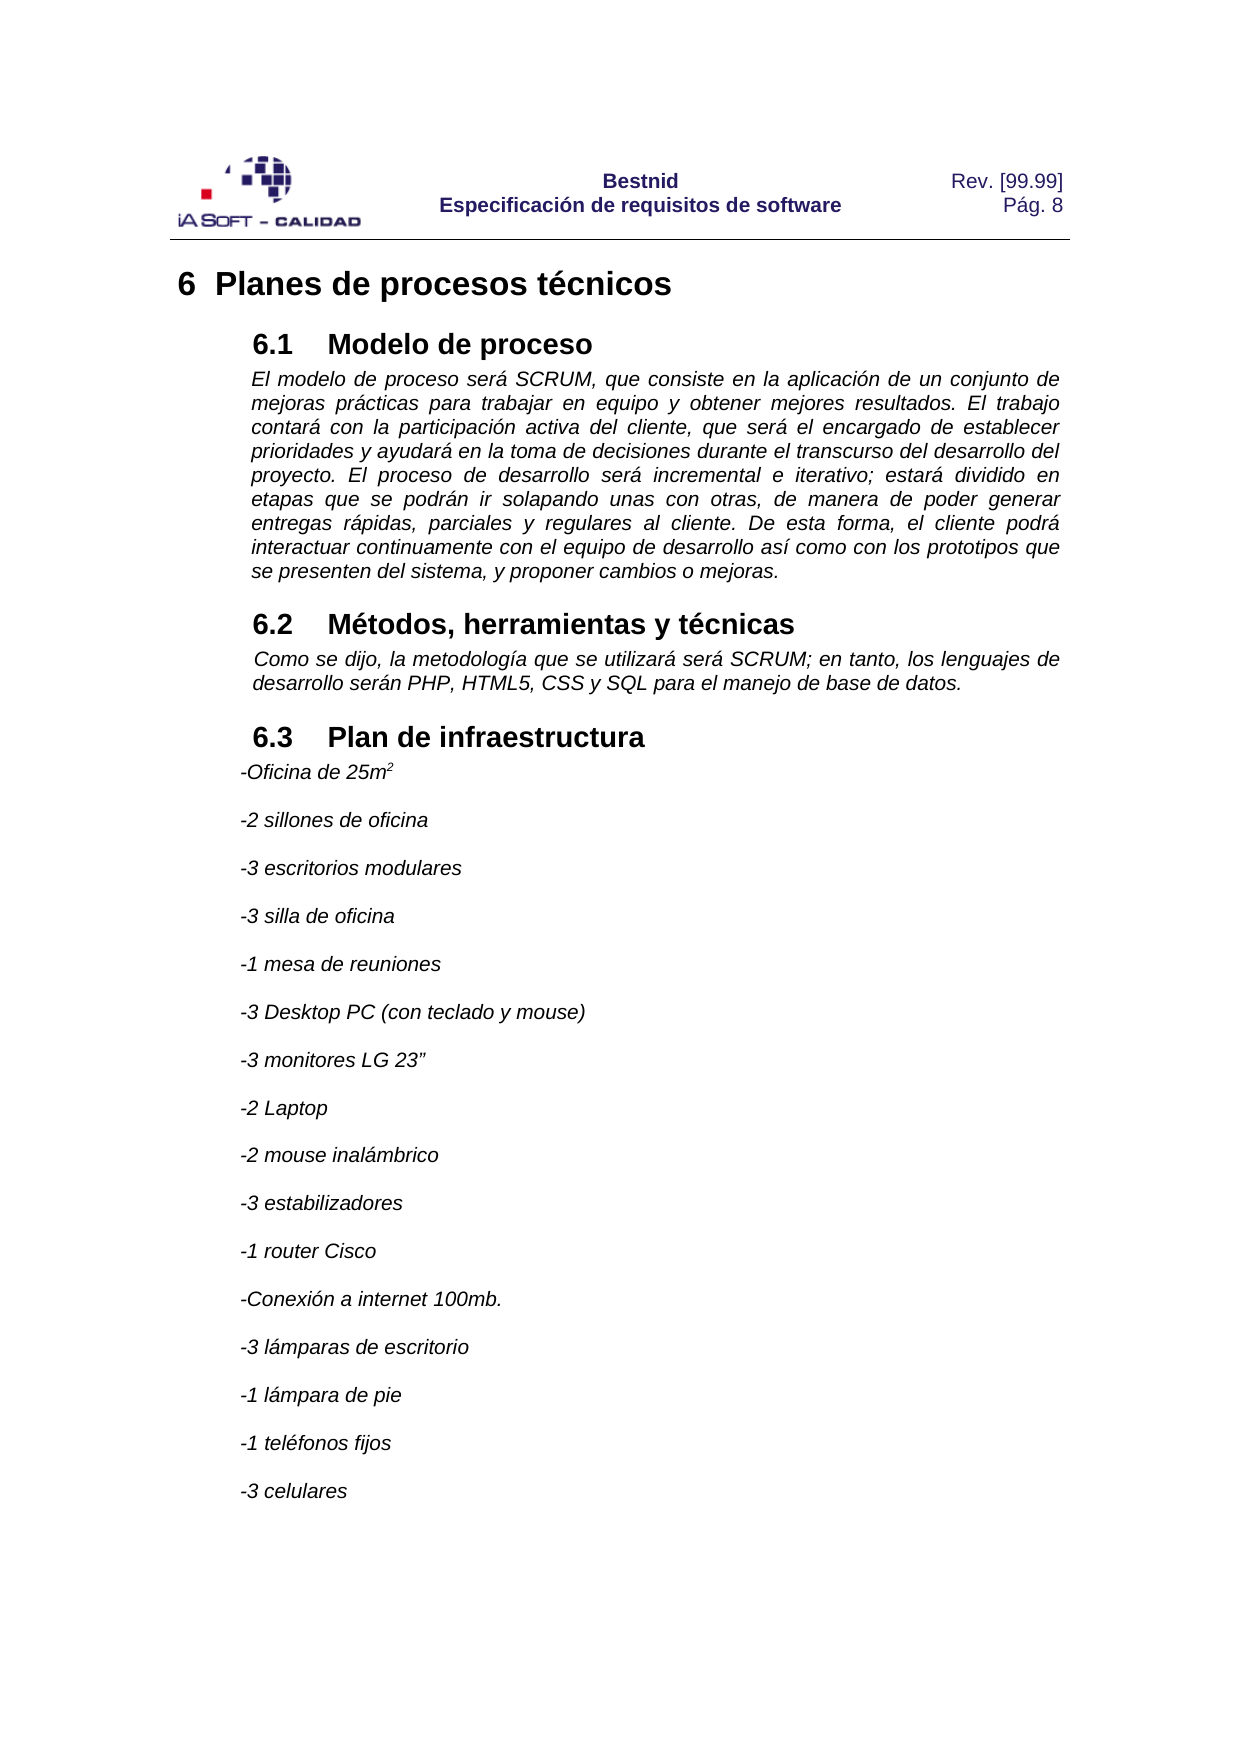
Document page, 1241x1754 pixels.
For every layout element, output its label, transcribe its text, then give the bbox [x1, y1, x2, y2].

text -3 Desktop PC (con teclado y mouse) [240, 999, 1063, 1023]
text -1 lámpara de pie [240, 1383, 1063, 1407]
text El modelo de proceso será SCRUM, que consiste en la aplicación de un conjunto de mejoras prácticas para trabajar en equipo y obtener mejores resultados. El trabajo contará con la participación activa del cliente, que será el encargado de establecer prioridades y ayudará en la toma de decisiones durante el transcurso del desarrollo del proyecto. El proceso de desarrollo será incremental e iterativo; estará dividido en etapas que se podrán ir solapando unas con otras, de manera de poder generar entregas rápidas, parciales y regulares al cliente. De esta forma, el cliente podrá interactuar continuamente con el equipo de desarrollo así como con los prototipos que se presenten del sistema, y proponer cambios o mejoras. [251, 367, 1063, 582]
text -3 lámparas de escritorio [240, 1335, 1063, 1359]
text -1 router Cisco [240, 1239, 1063, 1263]
text -Oficina de 25m2 [240, 760, 1063, 784]
text -3 celulares [240, 1479, 1063, 1503]
text -2 mouse inalámbrico [240, 1143, 1063, 1167]
subtitle Métodos, herramientas y técnicas [252, 607, 1063, 641]
text -2 sillones de oficina [240, 808, 1063, 832]
text -3 silla de oficina [240, 904, 1063, 928]
text -3 monitores LG 23” [240, 1047, 1063, 1071]
text Como se dijo, la metodología que se utilizará será SCRUM; en tanto, los lenguajes de desarrollo serán PHP, HTML5, CSS y SQL para el manejo de base de datos. [252, 647, 1063, 695]
picture [178, 156, 364, 230]
subtitle Plan de infraestructura [252, 720, 1063, 754]
text -2 Laptop [240, 1095, 1063, 1119]
text -1 mesa de reuniones [240, 952, 1063, 976]
text -1 teléfonos fijos [240, 1431, 1063, 1455]
text -3 escritorios modulares [240, 856, 1063, 880]
text -3 estabilizadores [240, 1191, 1063, 1215]
text -Conexión a internet 100mb. [240, 1287, 1063, 1311]
subtitle Modelo de proceso [252, 327, 1063, 361]
subtitle Planes de procesos técnicos [177, 263, 1063, 302]
